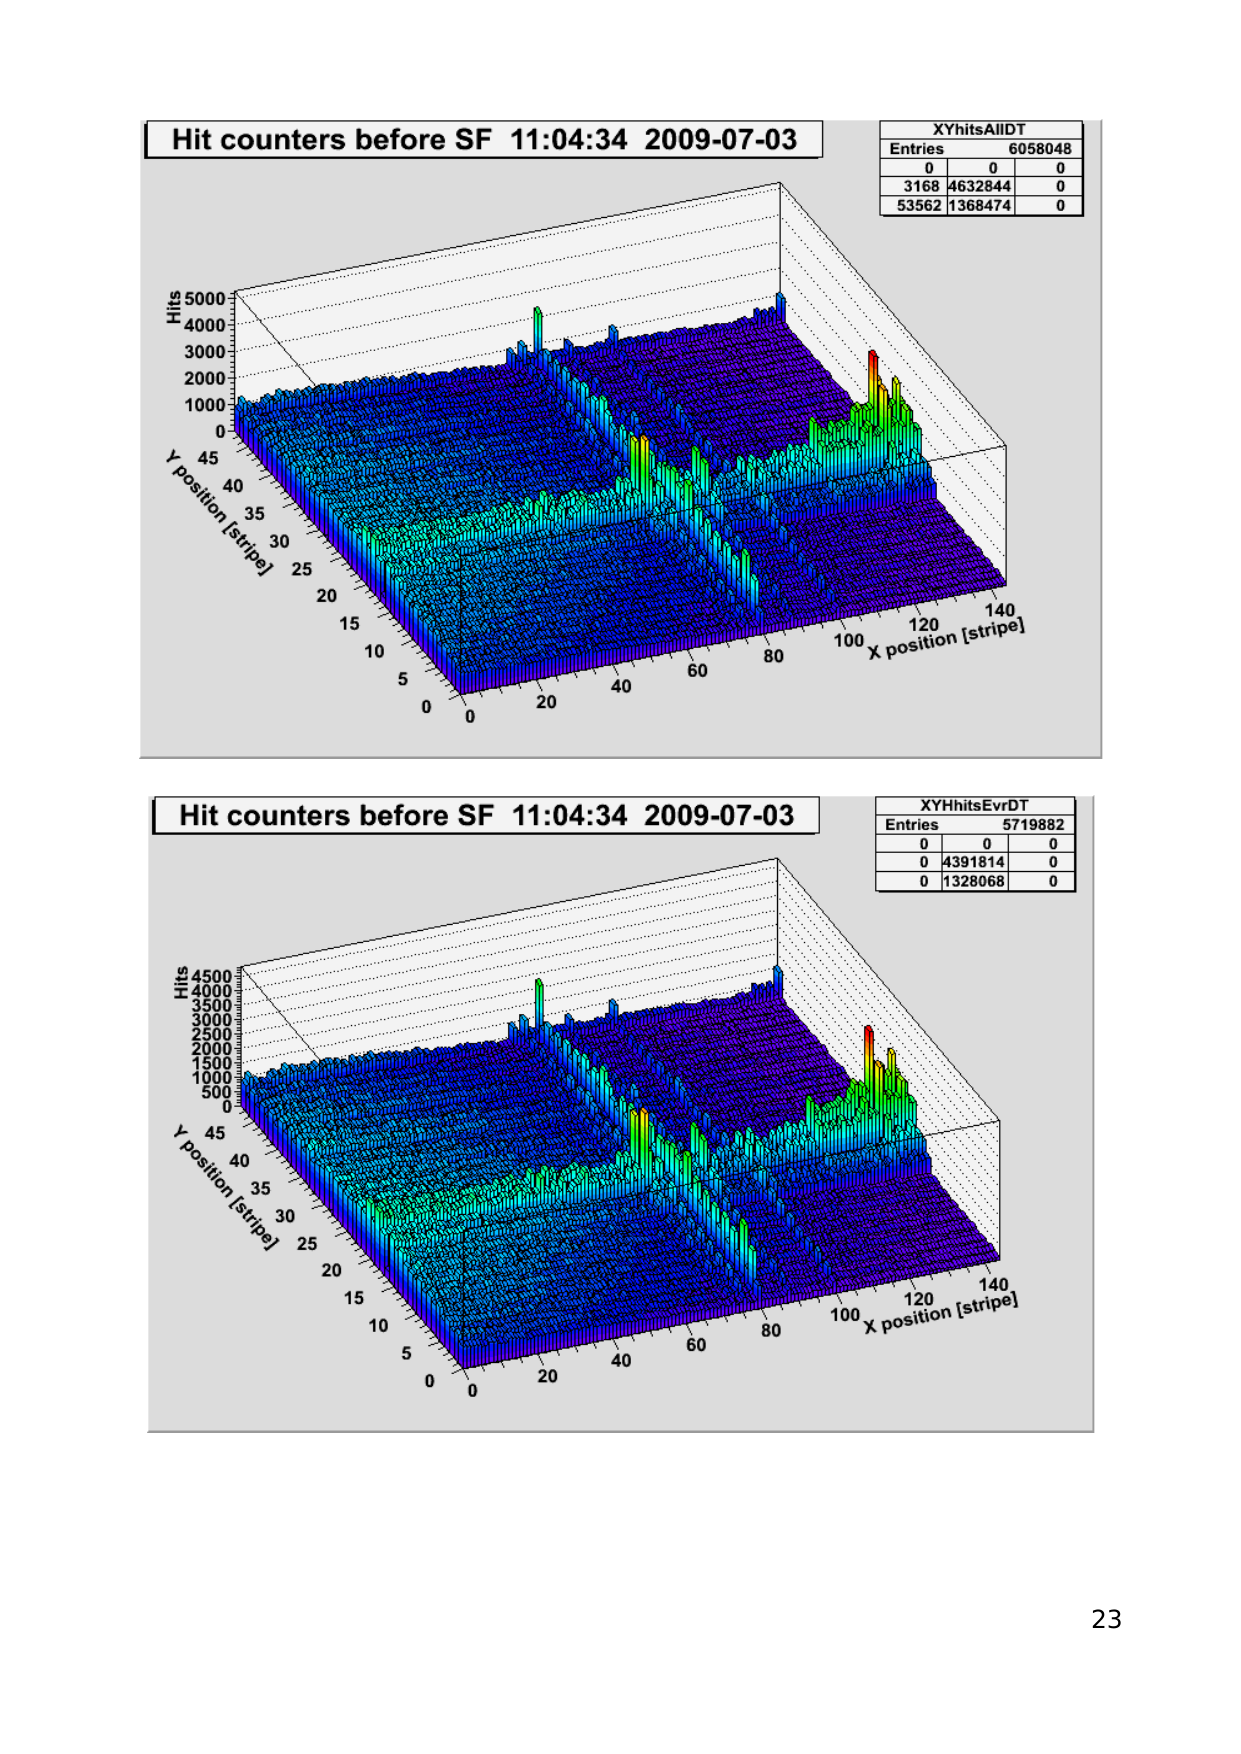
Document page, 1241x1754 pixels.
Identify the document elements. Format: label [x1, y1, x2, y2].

picture [138, 118, 1103, 759]
picture [146, 794, 1095, 1433]
